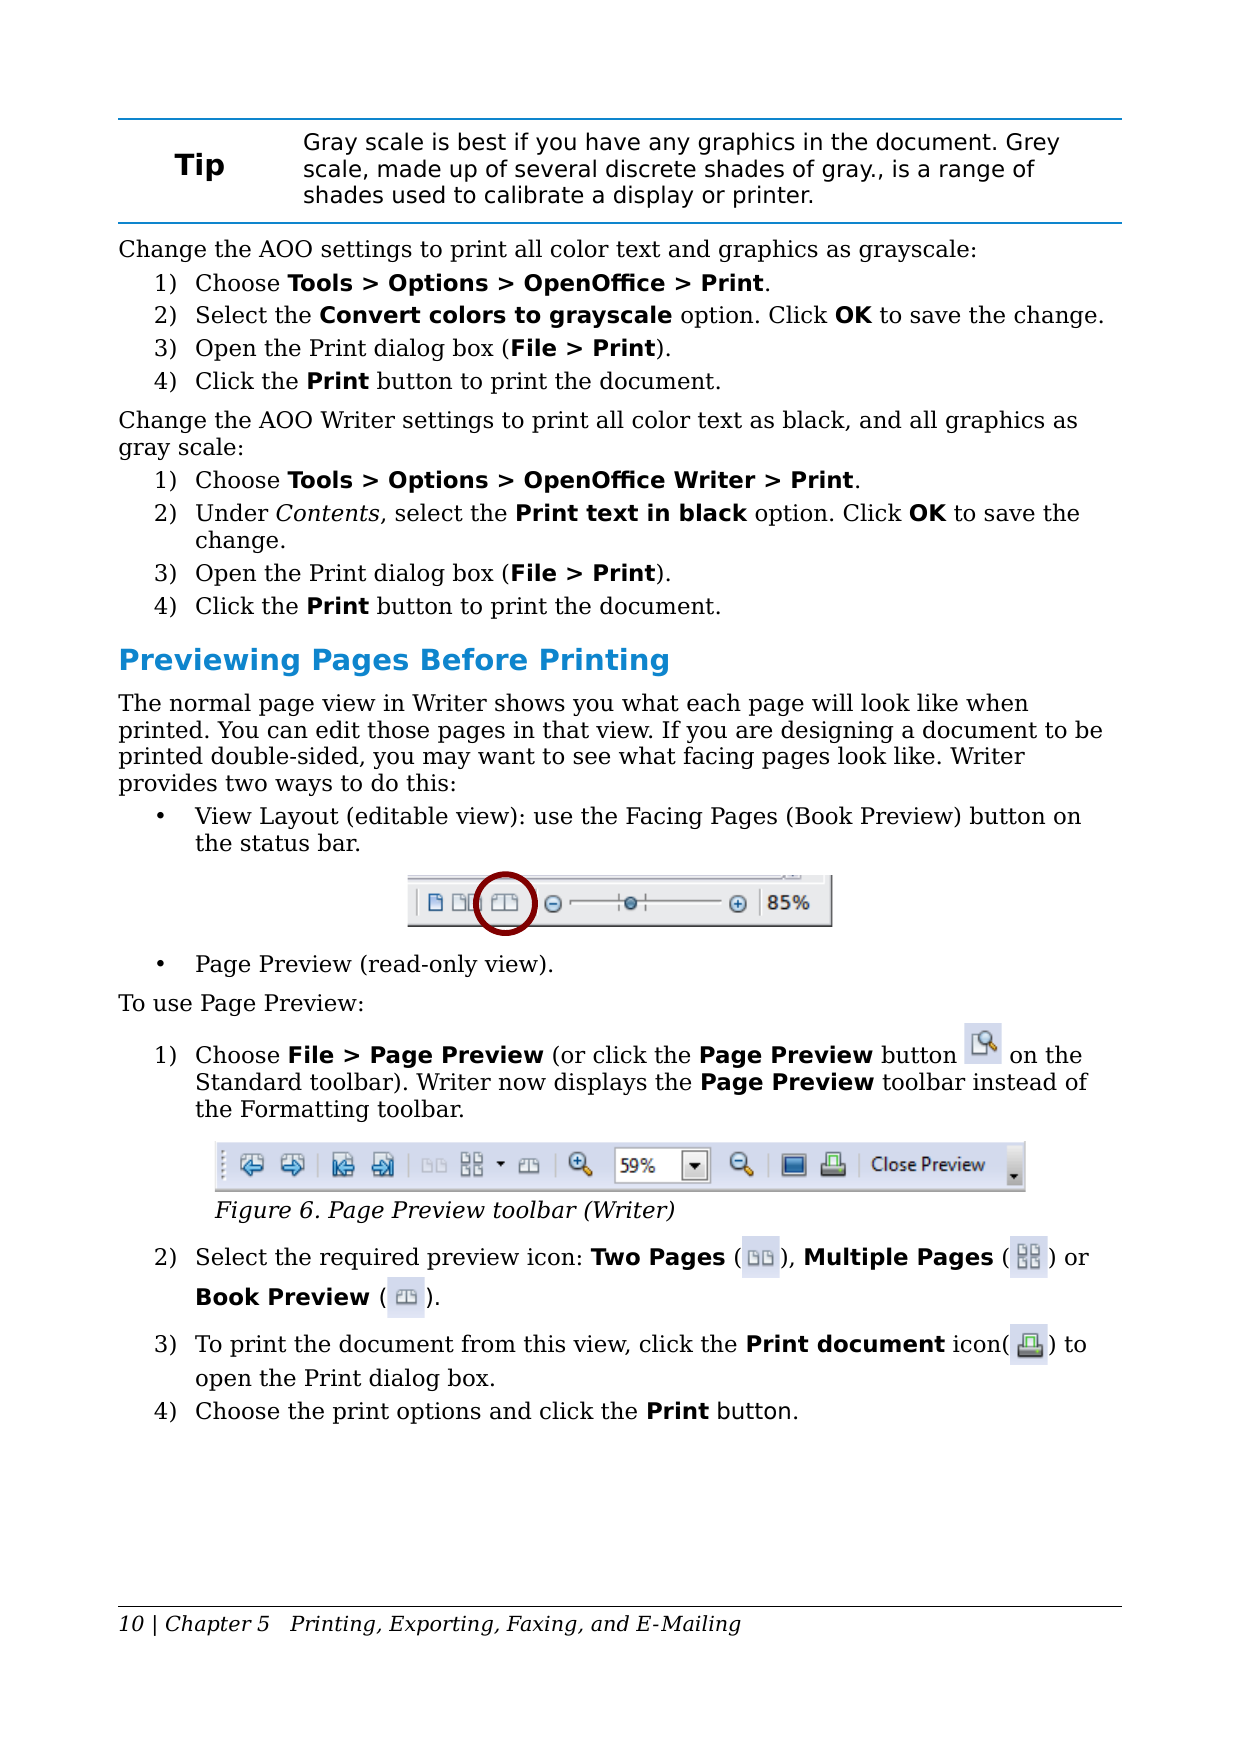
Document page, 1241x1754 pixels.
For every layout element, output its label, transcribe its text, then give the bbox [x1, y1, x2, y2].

list Under Contents, select the Print text in black option. Click OK to save the change. [177, 500, 1122, 554]
list Change the AOO settings to print all color text and graphics as grayscale: [118, 237, 1122, 263]
list The normal page view in Writer shows you what each page will look like when printed. You can edit those pages in that view. If you are designing a document to be printed double-sided, you may want to see what facing pages look like. Writer provides two ways to do this: [118, 690, 1122, 797]
picture [523, 875, 833, 927]
picture [479, 878, 531, 927]
picture [964, 1023, 1002, 1064]
picture [1010, 1236, 1048, 1278]
picture [387, 1277, 425, 1318]
list Open the Print dialog box (File > Print). [177, 336, 1122, 362]
list Choose Tools > Options > OpenOffice > Print. [177, 270, 1122, 296]
list To use Page Preview: [118, 990, 1122, 1017]
picture [1010, 1324, 1048, 1365]
list View Layout (editable view): use the Facing Pages (Book Preview) button on the status bar. [156, 803, 1122, 857]
list To print the document from this view, click the Print document icon() to open the Print dialog box. [177, 1324, 1122, 1392]
table_header Tip [118, 120, 281, 222]
picture [742, 1236, 780, 1278]
list Click the Print button to print the document. [177, 368, 1122, 395]
list Select the Convert colors to grayscale option. Click OK to save the change. [177, 303, 1122, 329]
picture [407, 875, 488, 927]
text Figure 6. Page Preview toolbar (Writer) [215, 1198, 1026, 1224]
picture [214, 1141, 1026, 1192]
list Choose the print options and click the Print button. [177, 1398, 1122, 1424]
list Open the Print dialog box (File > Print). [177, 560, 1122, 587]
list Click the Print button to print the document. [177, 593, 1122, 619]
table_header Gray scale is best if you have any graphics in the document. Grey scale, made up of several discrete shades of gray., is a range of shades used to calibrate a display or printer. [281, 120, 1122, 222]
list Page Preview (read-only view). [156, 951, 1122, 978]
list Select the required preview icon: Two Pages (), Multiple Pages () or Book Preview (). [177, 1237, 1122, 1318]
list Choose Tools > Options > OpenOffice Writer > Print. [177, 467, 1122, 494]
subtitle Previewing Pages Before Printing [118, 644, 1122, 678]
list Choose File > Page Preview (or click the Page Preview button on the Standard toolbar). Writer now displays the Page Preview toolbar instead of the Formatting toolbar. [177, 1023, 1122, 1122]
list Change the AOO Writer settings to print all color text as black, and all graphics as gray scale: [118, 408, 1122, 461]
